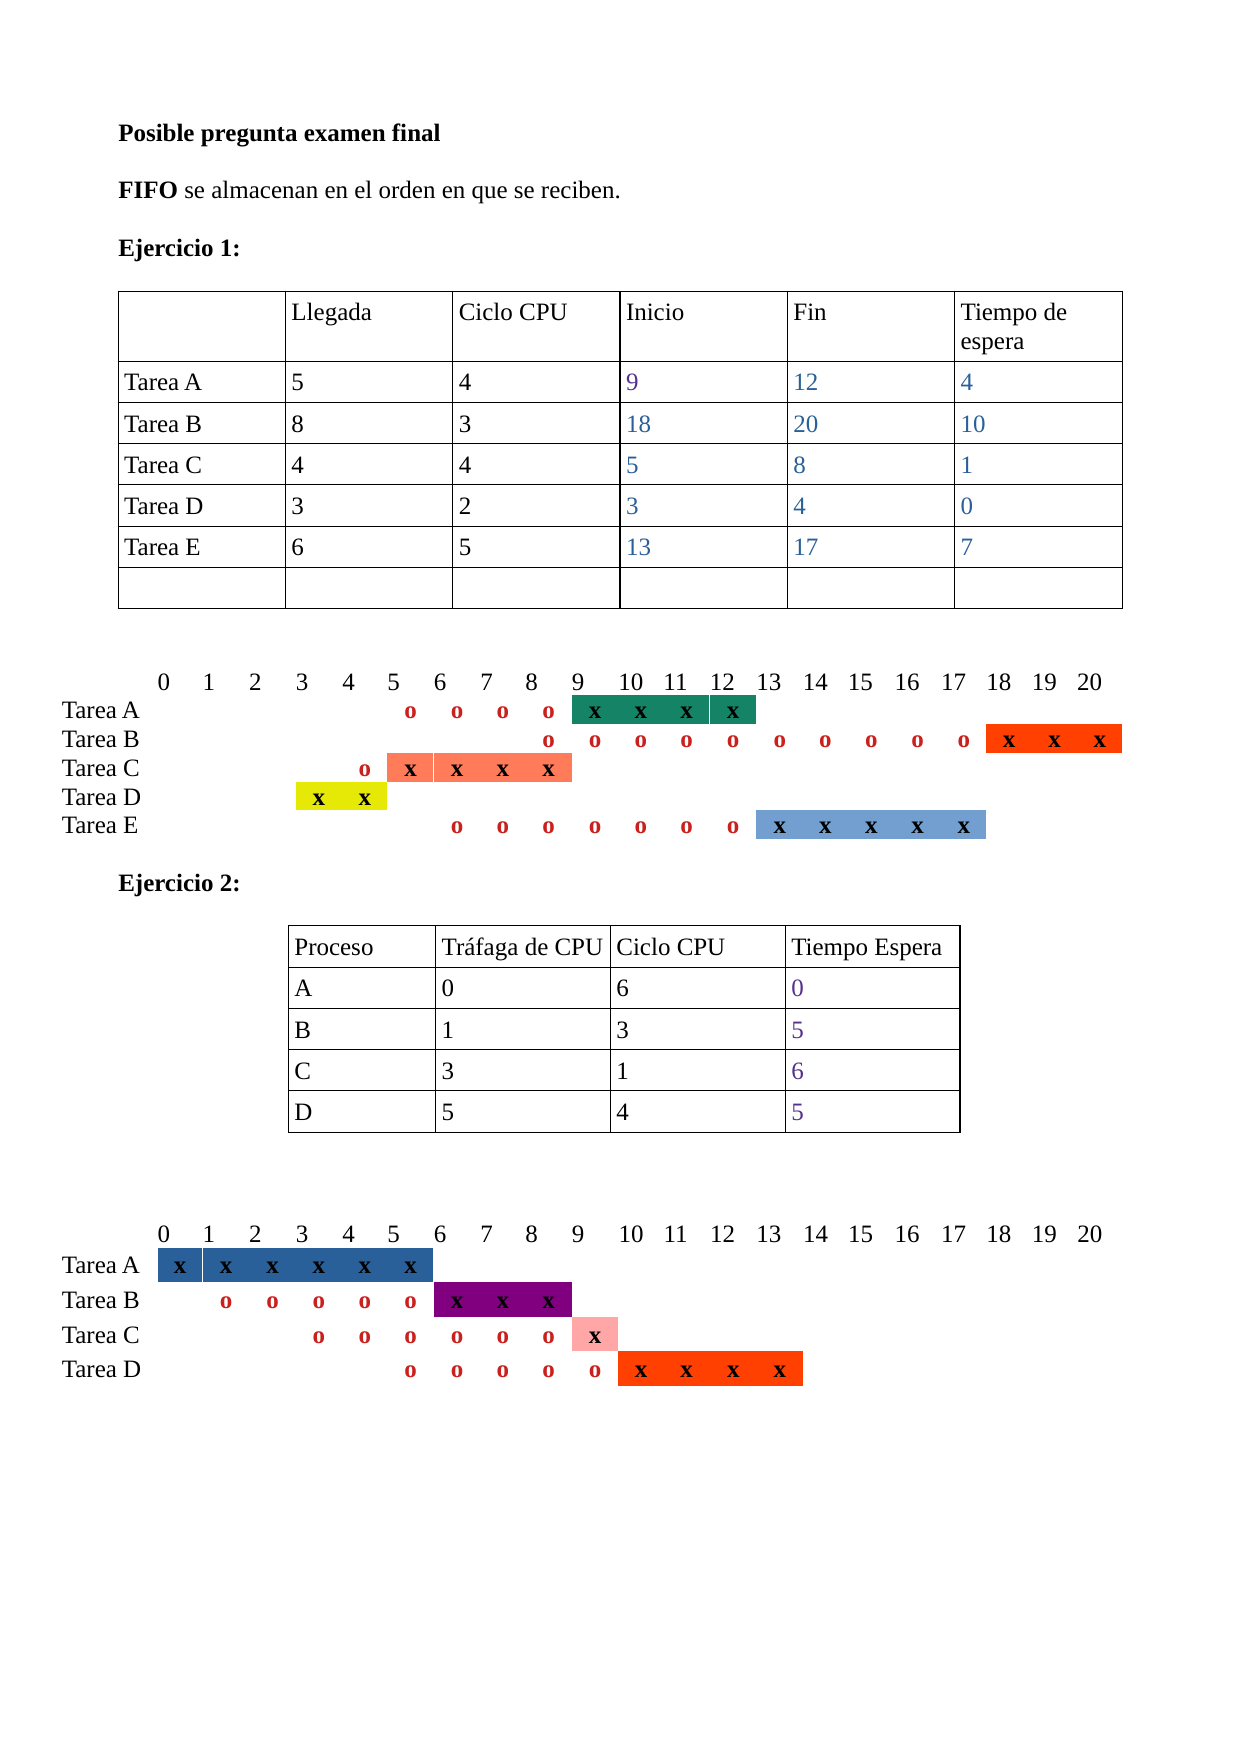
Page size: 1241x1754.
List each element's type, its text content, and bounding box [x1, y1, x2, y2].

table_cell o [203, 1282, 249, 1317]
table_cell [894, 1351, 941, 1386]
table_header 3 [296, 1219, 342, 1248]
table_header Inicio [621, 292, 787, 361]
table_header 9 [572, 667, 618, 695]
table_cell [663, 1282, 710, 1317]
table_cell o [296, 1317, 342, 1351]
table_cell 4 [286, 444, 452, 484]
table_cell [848, 782, 894, 810]
table_cell o [342, 753, 387, 782]
table_cell [1032, 1282, 1077, 1317]
table_cell [158, 753, 202, 782]
table_cell x [1032, 724, 1077, 753]
table_cell o [387, 1317, 433, 1351]
table_cell [663, 753, 709, 782]
table_cell A [289, 968, 435, 1008]
table_cell [203, 810, 249, 839]
table_cell [986, 1248, 1032, 1282]
table_cell 3 [621, 485, 787, 526]
table_cell x [296, 1248, 342, 1282]
table_cell [572, 1282, 618, 1317]
table_header 19 [1032, 667, 1077, 695]
table_header 11 [663, 667, 709, 695]
table_cell 5 [786, 1009, 959, 1049]
table_cell [941, 1282, 986, 1317]
table_cell [894, 1248, 941, 1282]
table_cell [663, 782, 709, 810]
table_header 17 [941, 667, 986, 695]
table_cell [756, 695, 803, 724]
table_cell o [572, 1351, 618, 1386]
table_cell [296, 1351, 342, 1386]
table_header 11 [663, 1219, 710, 1248]
table_cell x [572, 1317, 618, 1351]
table_cell 6 [786, 1050, 959, 1090]
table_cell x [525, 753, 572, 782]
table_header 8 [525, 1219, 572, 1248]
table_cell [986, 753, 1032, 782]
table_cell 5 [436, 1091, 610, 1132]
table_header 13 [756, 667, 803, 695]
table_cell [894, 1317, 941, 1351]
table_cell [941, 1248, 986, 1282]
table_cell [710, 753, 756, 782]
table_cell x [710, 695, 756, 724]
text Posible pregunta examen final [118, 118, 1122, 147]
table_header 15 [848, 1219, 894, 1248]
table_cell [249, 695, 296, 724]
table_cell x [387, 753, 433, 782]
table_cell [894, 695, 941, 724]
table_header 2 [249, 1219, 296, 1248]
table_cell x [663, 1351, 710, 1386]
table_cell [618, 782, 663, 810]
table_cell x [203, 1248, 249, 1282]
table_header Fin [788, 292, 954, 361]
table_cell 4 [453, 362, 619, 402]
table_cell [480, 782, 525, 810]
table_cell o [848, 724, 894, 753]
table_header 20 [1077, 1219, 1122, 1248]
table_cell x [572, 695, 618, 724]
table_cell [203, 695, 249, 724]
table_cell o [342, 1317, 387, 1351]
table_cell [480, 724, 525, 753]
table_cell o [663, 724, 709, 753]
table_cell [803, 1248, 848, 1282]
table_cell [986, 1351, 1032, 1386]
table_cell [663, 1248, 710, 1282]
table_cell [249, 724, 296, 753]
table_cell [710, 1317, 756, 1351]
table_cell x [480, 753, 525, 782]
table_cell [434, 782, 480, 810]
table_cell o [480, 1317, 525, 1351]
table_cell 9 [621, 362, 787, 402]
table_cell [756, 1317, 803, 1351]
table_header Tiempo de espera [955, 292, 1122, 361]
table_cell 3 [436, 1050, 610, 1090]
table_cell x [803, 810, 848, 839]
table_cell 5 [786, 1091, 959, 1132]
table_cell Tarea D [62, 782, 157, 810]
table_header 8 [525, 667, 572, 695]
table_cell [572, 753, 618, 782]
table_cell o [663, 810, 709, 839]
table_cell [203, 753, 249, 782]
table_header 7 [480, 1219, 525, 1248]
table_header 2 [249, 667, 296, 695]
table_cell x [434, 753, 480, 782]
table_header 1 [203, 667, 249, 695]
table_cell x [480, 1282, 525, 1317]
table_cell [119, 568, 285, 608]
table_cell [158, 724, 202, 753]
table_cell [803, 1282, 848, 1317]
table_cell 20 [788, 403, 954, 443]
table_cell o [434, 810, 480, 839]
table_header 18 [986, 1219, 1032, 1248]
table_cell Tarea C [62, 1317, 157, 1351]
table_header [62, 667, 157, 695]
table_cell o [342, 1282, 387, 1317]
table_cell [756, 753, 803, 782]
table_cell Tarea B [119, 403, 285, 443]
table_cell o [480, 695, 525, 724]
table_cell [1077, 753, 1122, 782]
table_cell o [525, 724, 572, 753]
table_cell [1077, 695, 1122, 724]
table_header 10 [618, 1219, 663, 1248]
table_cell o [480, 1351, 525, 1386]
table_header 5 [387, 667, 433, 695]
table_header 6 [434, 1219, 480, 1248]
table_cell 3 [453, 403, 619, 443]
table_cell 6 [611, 968, 785, 1008]
table_header 19 [1032, 1219, 1077, 1248]
table_cell o [572, 810, 618, 839]
table_cell [158, 1351, 202, 1386]
table_cell [848, 1282, 894, 1317]
table_cell Tarea D [62, 1351, 157, 1386]
table_header 18 [986, 667, 1032, 695]
table_cell o [387, 1282, 433, 1317]
table_cell 17 [788, 527, 954, 567]
table_cell 7 [955, 527, 1122, 567]
table_cell [525, 1248, 572, 1282]
table_cell o [618, 724, 663, 753]
table_cell [848, 1317, 894, 1351]
table_cell x [756, 810, 803, 839]
table_cell 8 [286, 403, 452, 443]
table_cell o [387, 695, 433, 724]
table_header Ciclo CPU [611, 926, 785, 967]
table_header 14 [803, 1219, 848, 1248]
table_cell [342, 1351, 387, 1386]
table_cell [434, 724, 480, 753]
table_cell 8 [788, 444, 954, 484]
table_cell [803, 782, 848, 810]
table_cell [1077, 1282, 1122, 1317]
table_cell [710, 1282, 756, 1317]
table_cell [941, 753, 986, 782]
table_cell Tarea A [62, 695, 157, 724]
table_cell [941, 782, 986, 810]
table_cell [803, 1351, 848, 1386]
table_cell 0 [786, 968, 959, 1008]
table_header 12 [710, 667, 756, 695]
table_cell Tarea D [119, 485, 285, 526]
table_cell o [434, 695, 480, 724]
table_cell [941, 1317, 986, 1351]
table_header 13 [756, 1219, 803, 1248]
table_header Proceso [289, 926, 435, 967]
table_cell Tarea A [119, 362, 285, 402]
table_cell [434, 1248, 480, 1282]
table_cell [894, 1282, 941, 1317]
table_cell [803, 695, 848, 724]
table_cell Tarea E [119, 527, 285, 567]
table_cell [1077, 1248, 1122, 1282]
table_header 7 [480, 667, 525, 695]
table_cell [1032, 1248, 1077, 1282]
table_cell [941, 695, 986, 724]
table_header 17 [941, 1219, 986, 1248]
table_cell [387, 782, 433, 810]
table_cell [848, 695, 894, 724]
table_cell 4 [453, 444, 619, 484]
table_cell [803, 1317, 848, 1351]
table_cell o [572, 724, 618, 753]
table_header 10 [618, 667, 663, 695]
table_cell o [803, 724, 848, 753]
table_cell Tarea B [62, 1282, 157, 1317]
table_cell 4 [955, 362, 1122, 402]
table_cell [803, 753, 848, 782]
table_cell o [525, 1317, 572, 1351]
table_cell [286, 568, 452, 608]
table_cell [894, 782, 941, 810]
table_cell x [1077, 724, 1122, 753]
table_cell [986, 695, 1032, 724]
table_cell [1077, 1351, 1122, 1386]
table_cell 10 [955, 403, 1122, 443]
table_cell [453, 568, 619, 608]
table_header 4 [342, 667, 387, 695]
table_cell x [158, 1248, 202, 1282]
table_cell [249, 1351, 296, 1386]
table_cell x [525, 1282, 572, 1317]
table_cell [756, 1248, 803, 1282]
table_cell o [249, 1282, 296, 1317]
table_cell x [941, 810, 986, 839]
table_cell x [342, 1248, 387, 1282]
table_cell [249, 1317, 296, 1351]
table_cell [848, 1248, 894, 1282]
table_cell o [387, 1351, 433, 1386]
table_cell x [710, 1351, 756, 1386]
table_cell x [618, 1351, 663, 1386]
table_cell [1032, 782, 1077, 810]
table_cell [710, 782, 756, 810]
table_cell [1032, 810, 1077, 839]
table_cell Tarea C [62, 753, 157, 782]
table_cell 3 [286, 485, 452, 526]
table_header 12 [710, 1219, 756, 1248]
table_cell [663, 1317, 710, 1351]
table_cell o [525, 810, 572, 839]
table_cell x [618, 695, 663, 724]
table_cell [342, 695, 387, 724]
table_header Tiempo Espera [786, 926, 959, 967]
table_cell [158, 695, 202, 724]
table_cell [525, 782, 572, 810]
table_cell 1 [955, 444, 1122, 484]
table_cell [572, 782, 618, 810]
table_cell x [848, 810, 894, 839]
table_cell C [289, 1050, 435, 1090]
table_cell [158, 782, 202, 810]
table_cell o [756, 724, 803, 753]
table_cell 5 [621, 444, 787, 484]
text FIFO se almacenan en el orden en que se reciben. [118, 176, 1122, 204]
table_cell [1032, 753, 1077, 782]
table_cell o [710, 810, 756, 839]
table_cell 4 [788, 485, 954, 526]
table_cell x [249, 1248, 296, 1282]
table_cell [296, 724, 342, 753]
table_cell [986, 810, 1032, 839]
table_cell [158, 810, 202, 839]
table_cell [848, 1351, 894, 1386]
table_cell [618, 1248, 663, 1282]
table_cell [480, 1248, 525, 1282]
table_cell [941, 1351, 986, 1386]
table_cell [618, 1282, 663, 1317]
table_header 16 [894, 667, 941, 695]
table_cell 0 [955, 485, 1122, 526]
table_cell o [434, 1317, 480, 1351]
table_cell [203, 724, 249, 753]
table_cell [158, 1282, 202, 1317]
table_cell o [480, 810, 525, 839]
table_cell 5 [286, 362, 452, 402]
table_cell [249, 810, 296, 839]
table_cell [710, 1248, 756, 1282]
table_cell [986, 782, 1032, 810]
table_cell [249, 753, 296, 782]
table_header Llegada [286, 292, 452, 361]
table_cell o [710, 724, 756, 753]
table_cell B [289, 1009, 435, 1049]
table_cell [1032, 1317, 1077, 1351]
table_cell [203, 1317, 249, 1351]
table_header 3 [296, 667, 342, 695]
text Ejercicio 1: [118, 233, 1122, 262]
table_cell [572, 1248, 618, 1282]
table_header 5 [387, 1219, 433, 1248]
table_cell [342, 724, 387, 753]
table_cell [621, 568, 787, 608]
table_cell o [618, 810, 663, 839]
table_header 14 [803, 667, 848, 695]
table_cell [986, 1282, 1032, 1317]
table_cell [249, 782, 296, 810]
table_cell [1032, 695, 1077, 724]
table_header 20 [1077, 667, 1122, 695]
table_cell x [434, 1282, 480, 1317]
table_cell [955, 568, 1122, 608]
table_cell o [434, 1351, 480, 1386]
table_cell 3 [611, 1009, 785, 1049]
table_cell [986, 1317, 1032, 1351]
table_cell 1 [436, 1009, 610, 1049]
table_cell 18 [621, 403, 787, 443]
table_header 4 [342, 1219, 387, 1248]
table_cell [1077, 782, 1122, 810]
table_cell [756, 782, 803, 810]
table_cell x [894, 810, 941, 839]
table_cell [1077, 1317, 1122, 1351]
table_cell [894, 753, 941, 782]
table_cell x [342, 782, 387, 810]
table_cell [618, 1317, 663, 1351]
table_cell x [663, 695, 709, 724]
table_cell 5 [453, 527, 619, 567]
text Ejercicio 2: [118, 868, 1122, 897]
table_cell D [289, 1091, 435, 1132]
table_cell x [756, 1351, 803, 1386]
table_cell [387, 810, 433, 839]
table_cell [296, 695, 342, 724]
table_header 9 [572, 1219, 618, 1248]
table_cell Tarea C [119, 444, 285, 484]
table_header Ciclo CPU [453, 292, 619, 361]
table_cell Tarea A [62, 1248, 157, 1282]
table_header 1 [203, 1219, 249, 1248]
table_cell [1032, 1351, 1077, 1386]
table_cell [1077, 810, 1122, 839]
table_header [119, 292, 285, 361]
table_cell [848, 753, 894, 782]
table_header [62, 1219, 157, 1248]
table_cell [296, 810, 342, 839]
table_cell [203, 782, 249, 810]
table_cell [203, 1351, 249, 1386]
table_cell o [296, 1282, 342, 1317]
table_cell [618, 753, 663, 782]
table_cell Tarea B [62, 724, 157, 753]
table_cell o [525, 695, 572, 724]
table_header 0 [158, 1219, 202, 1248]
table_header 6 [434, 667, 480, 695]
table_cell 0 [436, 968, 610, 1008]
table_cell o [894, 724, 941, 753]
table_cell Tarea E [62, 810, 157, 839]
table_cell [342, 810, 387, 839]
table_header 0 [158, 667, 202, 695]
table_cell 4 [611, 1091, 785, 1132]
table_cell [387, 724, 433, 753]
table_cell [296, 753, 342, 782]
table_cell [788, 568, 954, 608]
table_cell 6 [286, 527, 452, 567]
table_cell 1 [611, 1050, 785, 1090]
table_cell o [525, 1351, 572, 1386]
table_cell x [296, 782, 342, 810]
table_header 16 [894, 1219, 941, 1248]
table_cell 12 [788, 362, 954, 402]
table_cell 13 [621, 527, 787, 567]
table_header 15 [848, 667, 894, 695]
table_cell x [986, 724, 1032, 753]
table_header Tráfaga de CPU [436, 926, 610, 967]
table_cell [756, 1282, 803, 1317]
table_cell 2 [453, 485, 619, 526]
table_cell x [387, 1248, 433, 1282]
table_cell [158, 1317, 202, 1351]
table_cell o [941, 724, 986, 753]
